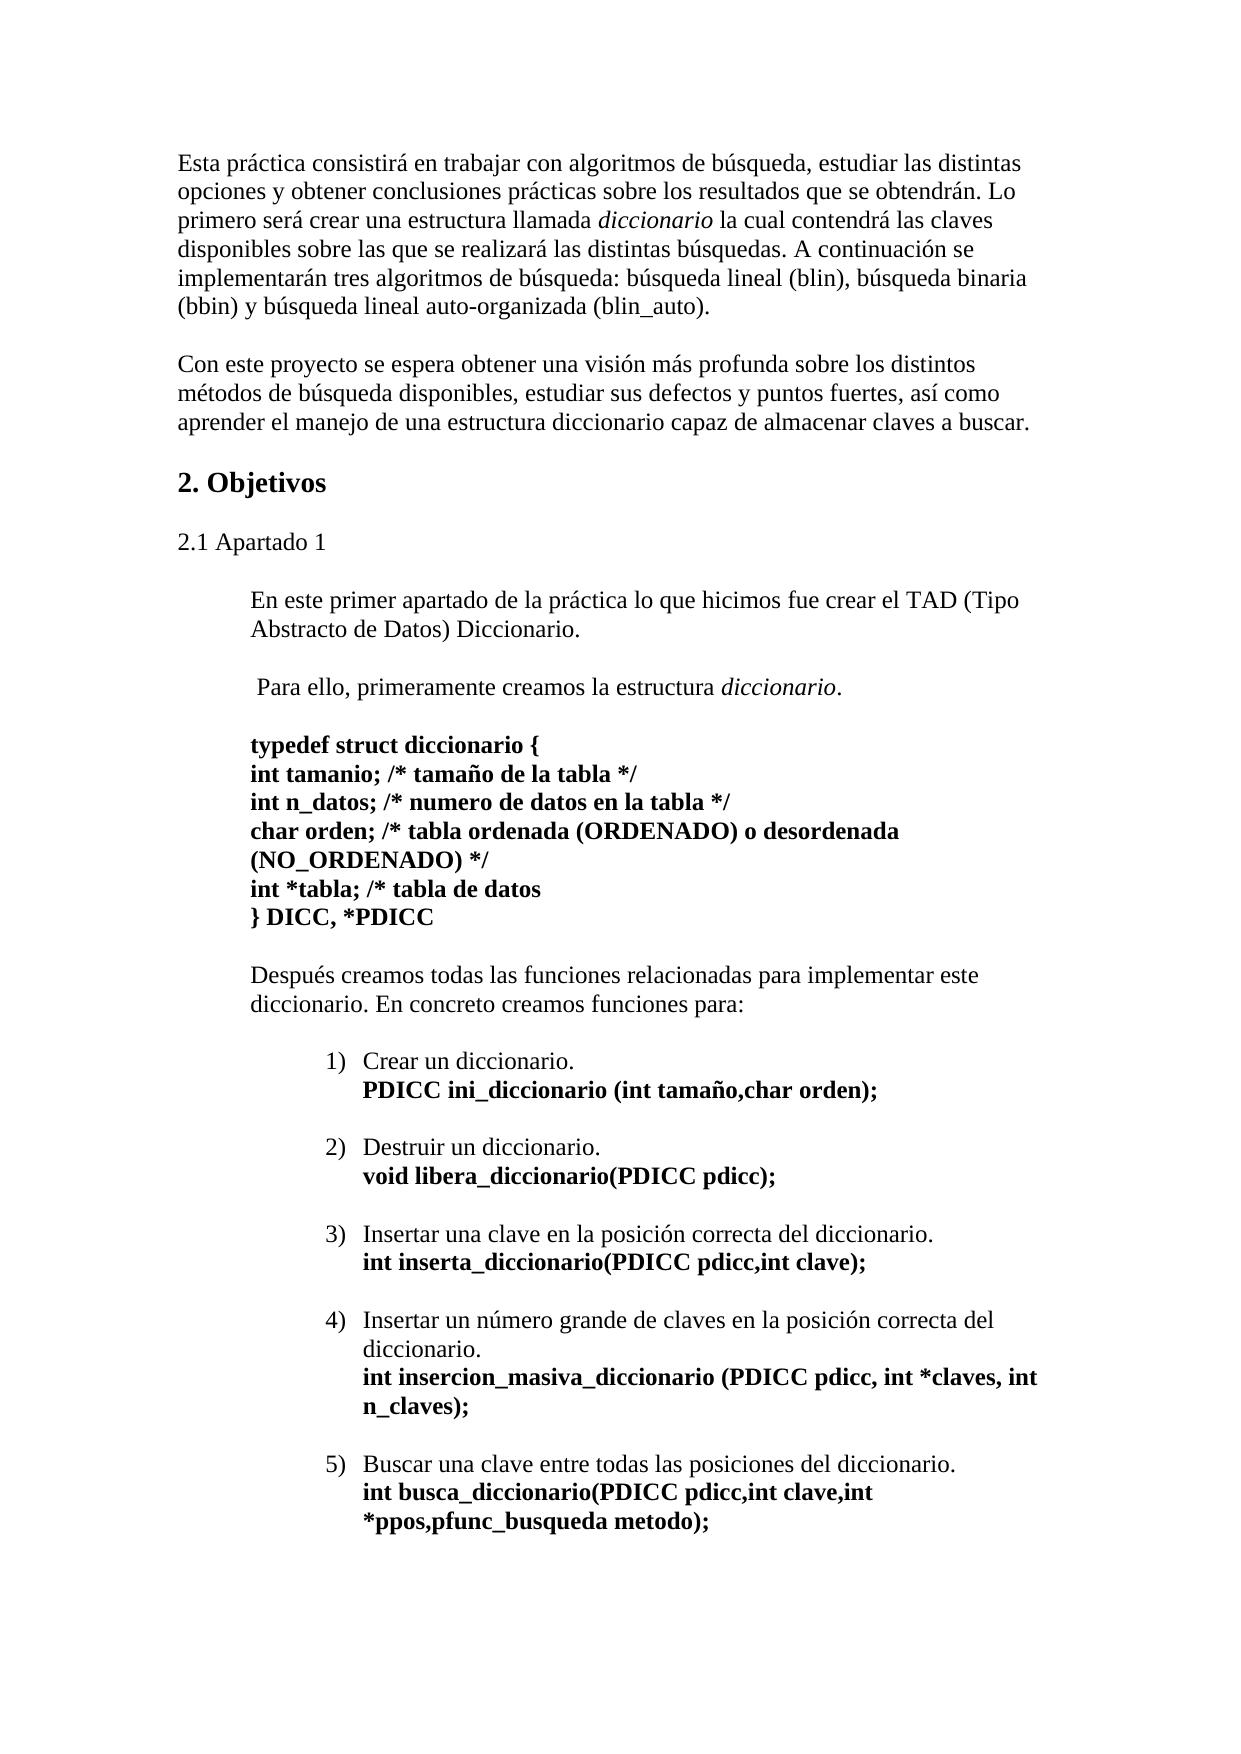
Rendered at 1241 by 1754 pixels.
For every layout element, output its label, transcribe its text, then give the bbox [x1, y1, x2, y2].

text void libera_diccionario(PDICC pdicc); [363, 1161, 1063, 1190]
text int inserta_diccionario(PDICC pdicc,int clave); [289, 1247, 1063, 1276]
list Buscar una clave entre todas las posiciones del diccionario. [325, 1449, 1063, 1477]
text char orden; /* tabla ordenada (ORDENADO) o desordenada (NO_ORDENADO) */ [250, 816, 1063, 874]
text 2.1 Apartado 1 [177, 527, 1063, 556]
text typedef struct diccionario { [250, 730, 1063, 759]
text En este primer apartado de la práctica lo que hicimos fue crear el TAD (Tipo Abstracto de Datos) Diccionario. [250, 585, 1063, 643]
text int n_datos; /* numero de datos en la tabla */ [250, 787, 1063, 816]
text Con este proyecto se espera obtener una visión más profunda sobre los distintos métodos de búsqueda disponibles, estudiar sus defectos y puntos fuertes, así como aprender el manejo de una estructura diccionario capaz de almacenar claves a buscar. [177, 349, 1063, 436]
text int insercion_masiva_diccionario (PDICC pdicc, int *claves, int n_claves); [363, 1362, 1063, 1420]
text PDICC ini_diccionario (int tamaño,char orden); [250, 1075, 1063, 1104]
list Crear un diccionario. [325, 1046, 1063, 1075]
list Destruir un diccionario. [325, 1132, 1063, 1161]
text } DICC, *PDICC [250, 902, 1063, 931]
text Para ello, primeramente creamos la estructura diccionario. [250, 672, 1063, 701]
text int busca_diccionario(PDICC pdicc,int clave,int *ppos,pfunc_busqueda metodo); [363, 1477, 1063, 1535]
text Esta práctica consistirá en trabajar con algoritmos de búsqueda, estudiar las distintas opciones y obtener conclusiones prácticas sobre los resultados que se obtendrán. Lo primero será crear una estructura llamada diccionario la cual contendrá las claves disponibles sobre las que se realizará las distintas búsquedas. A continuación se implementarán tres algoritmos de búsqueda: búsqueda lineal (blin), búsqueda binaria (bbin) y búsqueda lineal auto-organizada (blin_auto). [177, 148, 1063, 320]
list Insertar un número grande de claves en la posición correcta del diccionario. [325, 1305, 1063, 1362]
text int tamanio; /* tamaño de la tabla */ [250, 759, 1063, 787]
text int *tabla; /* tabla de datos [250, 874, 1063, 902]
text Después creamos todas las funciones relacionadas para implementar este diccionario. En concreto creamos funciones para: [250, 960, 1063, 1017]
text 2. Objetivos [177, 465, 1063, 498]
list Insertar una clave en la posición correcta del diccionario. [325, 1219, 1063, 1247]
